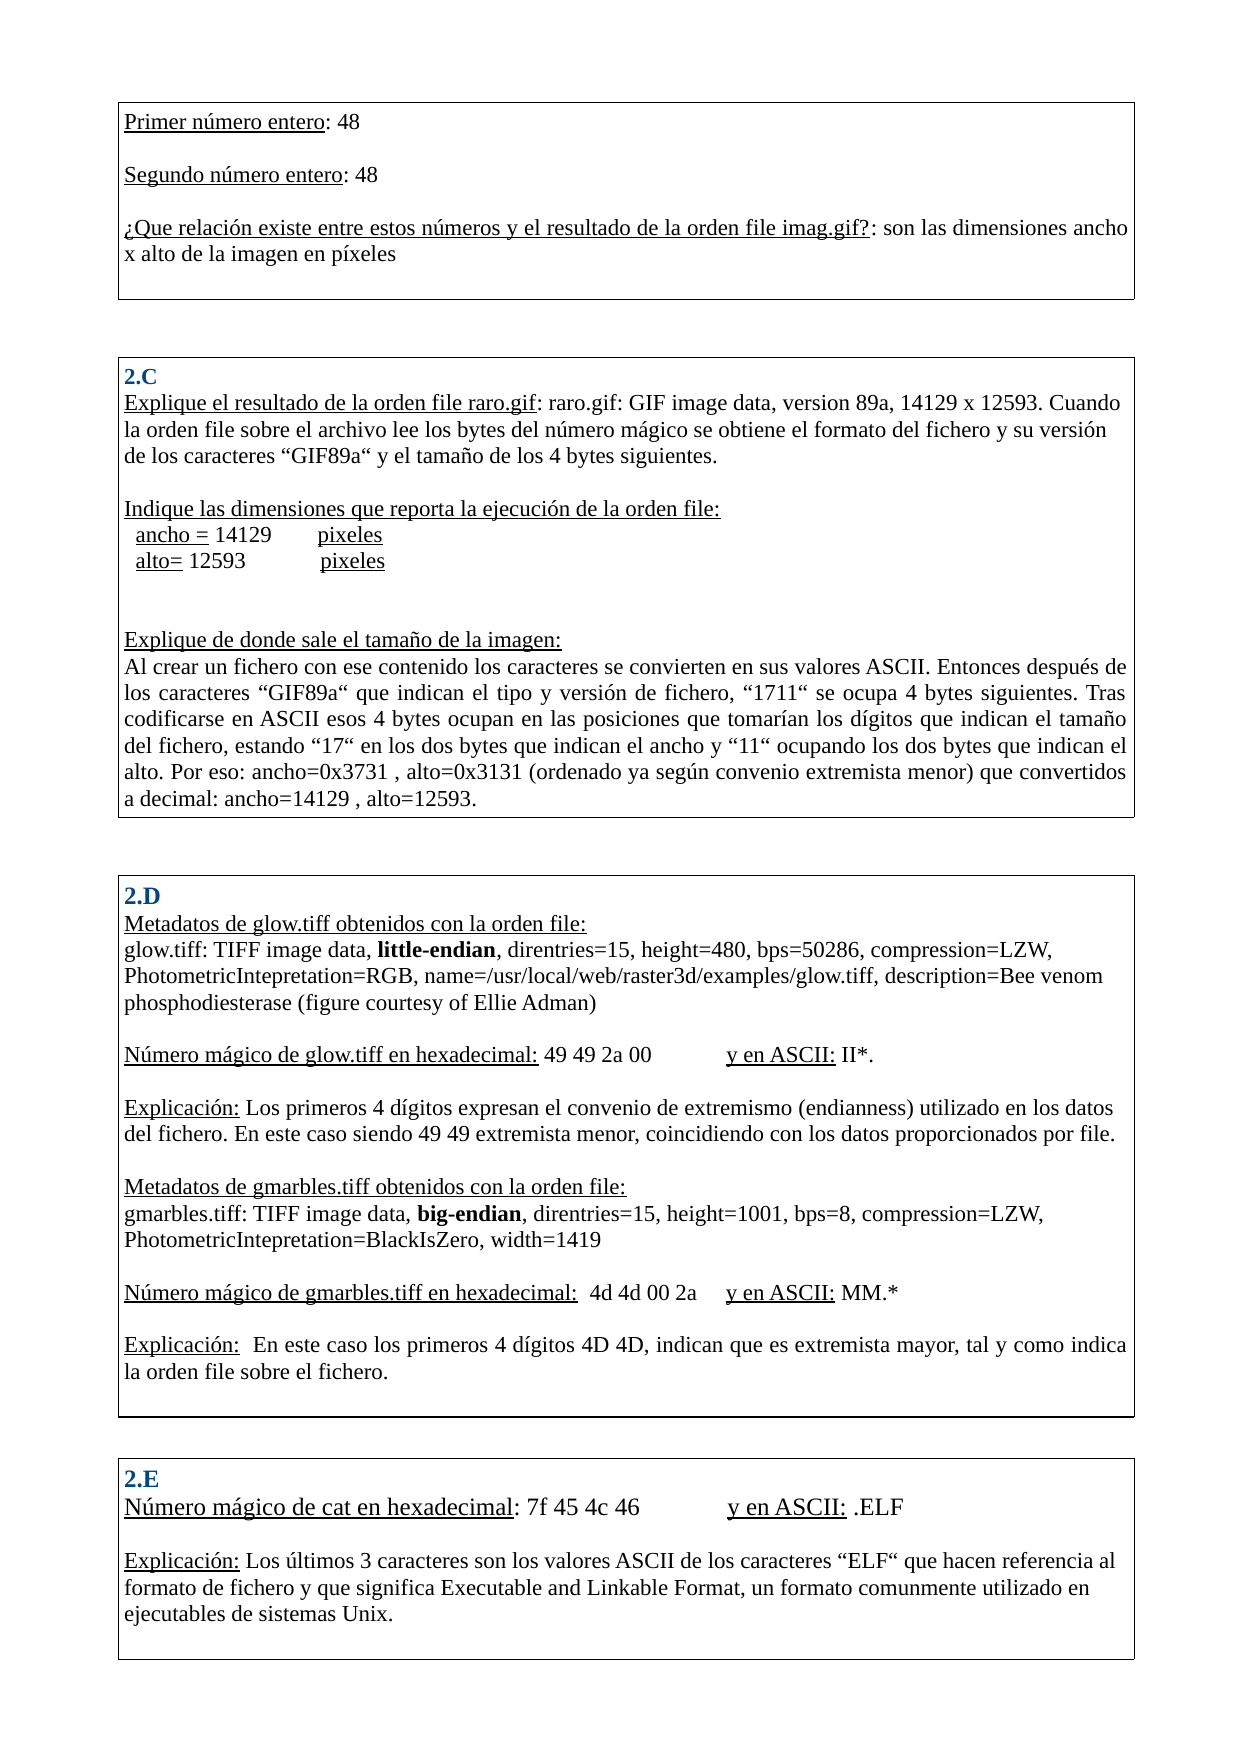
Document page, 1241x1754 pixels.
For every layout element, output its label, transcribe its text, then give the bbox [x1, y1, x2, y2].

table_header 2.D Metadatos de glow.tiff obtenidos con la orden file: glow.tiff: TIFF image data, little-endian, direntries=15, height=480, bps=50286, compression=LZW, PhotometricIntepretation=RGB, name=/usr/local/web/raster3d/examples/glow.tiff, description=Bee venom phosphodiesterase (figure courtesy of Ellie Adman) Número mágico de glow.tiff en hexadecimal: 49 49 2a 00 y en ASCII: II*. Explicación: Los primeros 4 dígitos expresan el convenio de extremismo (endianness) utilizado en los datos del fichero. En este caso siendo 49 49 extremista menor, coincidiendo con los datos proporcionados por file. Metadatos de gmarbles.tiff obtenidos con la orden file: gmarbles.tiff: TIFF image data, big-endian, direntries=15, height=1001, bps=8, compression=LZW, PhotometricIntepretation=BlackIsZero, width=1419 Número mágico de gmarbles.tiff en hexadecimal: 4d 4d 00 2a y en ASCII: MM.* Explicación: En este caso los primeros 4 dígitos 4D 4D, indican que es extremista mayor, tal y como indica la orden file sobre el fichero. [119, 876, 1134, 1416]
table_header [118, 1418, 1134, 1457]
table_header 2.C Explique el resultado de la orden file raro.gif: raro.gif: GIF image data, version 89a, 14129 x 12593. Cuando la orden file sobre el archivo lee los bytes del número mágico se obtiene el formato del fichero y su versión de los caracteres “GIF89a“ y el tamaño de los 4 bytes siguientes. Indique las dimensiones que reporta la ejecución de la orden file: ancho = 14129 pixeles alto= 12593 pixeles Explique de donde sale el tamaño de la imagen: Al crear un fichero con ese contenido los caracteres se convierten en sus valores ASCII. Entonces después de los caracteres “GIF89a“ que indican el tipo y versión de fichero, “1711“ se ocupa 4 bytes siguientes. Tras codificarse en ASCII esos 4 bytes ocupan en las posiciones que tomarían los dígitos que indican el tamaño del fichero, estando “17“ en los dos bytes que indican el ancho y “11“ ocupando los dos bytes que indican el alto. Por eso: ancho=0x3731 , alto=0x3131 (ordenado ya según convenio extremista menor) que convertidos a decimal: ancho=14129 , alto=12593. [119, 358, 1134, 817]
table_cell 2.E Número mágico de cat en hexadecimal: 7f 45 4c 46 y en ASCII: .ELF Explicación: Los últimos 3 caracteres son los valores ASCII de los caracteres “ELF“ que hacen referencia al formato de fichero y que significa Executable and Linkable Format, un formato comunmente utilizado en ejecutables de sistemas Unix. [119, 1459, 1134, 1659]
table_header Primer número entero: 48 Segundo número entero: 48 ¿Que relación existe entre estos números y el resultado de la orden file imag.gif?: son las dimensiones ancho x alto de la imagen en píxeles [119, 103, 1134, 299]
